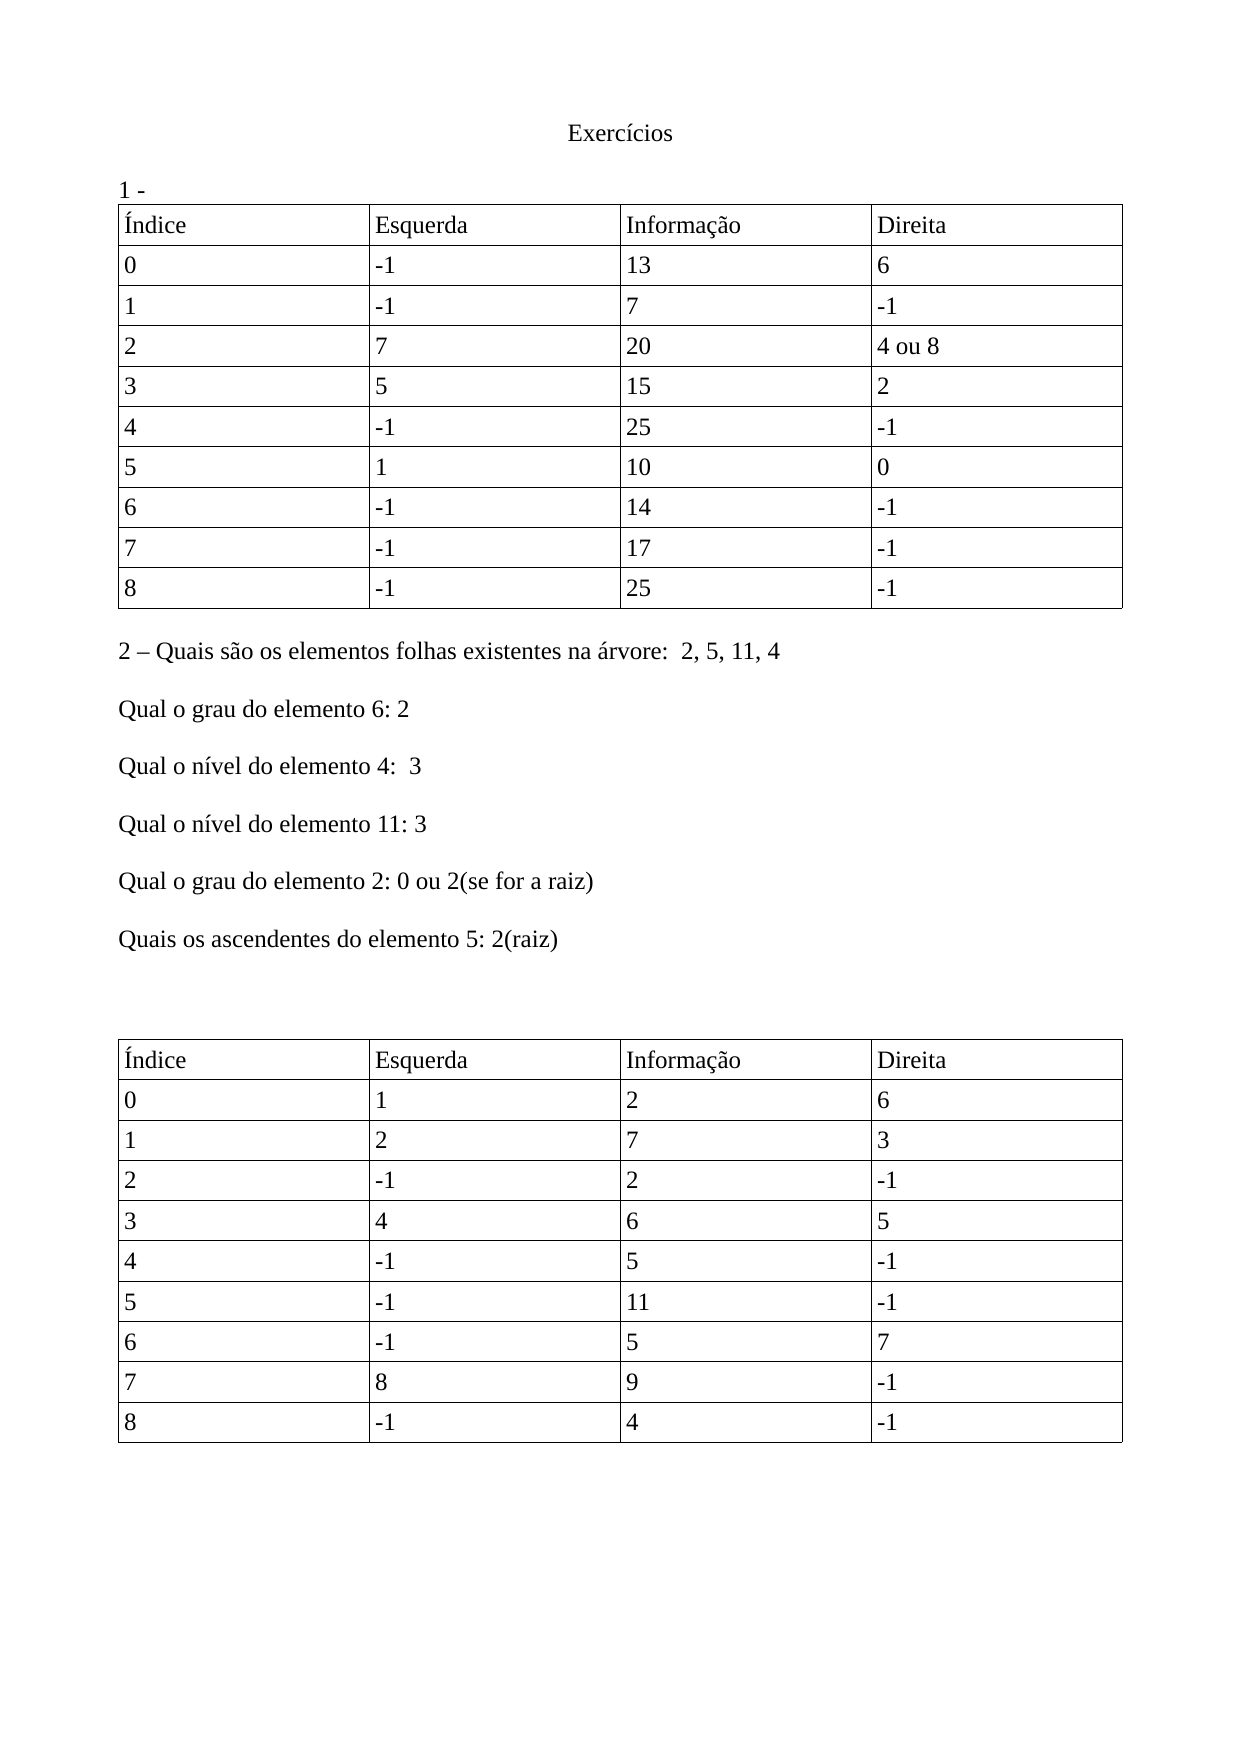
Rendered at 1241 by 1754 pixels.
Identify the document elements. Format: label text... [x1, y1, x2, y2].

table_cell 7 [621, 1121, 871, 1160]
table_header Direita [872, 205, 1122, 245]
table_cell 0 [119, 1080, 369, 1119]
table_cell 14 [621, 488, 871, 527]
table_header Esquerda [370, 205, 620, 245]
table_cell 3 [119, 367, 369, 406]
table_header Informação [621, 205, 871, 245]
table_cell -1 [370, 1161, 620, 1200]
table_cell 5 [872, 1201, 1122, 1240]
table_cell 10 [621, 447, 871, 487]
table_cell 5 [621, 1241, 871, 1281]
table_cell 2 [872, 367, 1122, 406]
table_header Índice [119, 205, 369, 245]
table_cell 7 [621, 286, 871, 325]
table_cell 1 [119, 1121, 369, 1160]
table_cell 25 [621, 407, 871, 446]
table_cell -1 [370, 286, 620, 325]
table_cell 1 [370, 1080, 620, 1119]
table_cell -1 [370, 568, 620, 607]
table_header Esquerda [370, 1040, 620, 1079]
table_cell 4 ou 8 [872, 326, 1122, 366]
table_cell 5 [370, 367, 620, 406]
table_cell 9 [621, 1362, 871, 1402]
table_cell -1 [370, 1403, 620, 1442]
table_cell 2 [119, 1161, 369, 1200]
table_cell 6 [872, 246, 1122, 285]
table_cell 6 [119, 488, 369, 527]
table_cell 5 [119, 1282, 369, 1321]
table_cell -1 [872, 286, 1122, 325]
table_cell -1 [872, 1282, 1122, 1321]
table_cell -1 [370, 1241, 620, 1281]
text Exercícios [118, 118, 1122, 147]
table_cell -1 [872, 1362, 1122, 1402]
table_cell -1 [872, 488, 1122, 527]
table_cell 6 [119, 1322, 369, 1361]
table_header Direita [872, 1040, 1122, 1079]
table_cell -1 [370, 1282, 620, 1321]
table_cell -1 [872, 1241, 1122, 1281]
table_cell 4 [370, 1201, 620, 1240]
table_cell 7 [119, 528, 369, 567]
table_cell 8 [119, 1403, 369, 1442]
table_header Índice [119, 1040, 369, 1079]
table_cell 2 [370, 1121, 620, 1160]
table_cell 6 [621, 1201, 871, 1240]
table_cell 1 [119, 286, 369, 325]
table_cell 2 [621, 1080, 871, 1119]
table_cell -1 [370, 407, 620, 446]
table_header Informação [621, 1040, 871, 1079]
table_cell 5 [621, 1322, 871, 1361]
table_cell 4 [621, 1403, 871, 1442]
table_cell 0 [119, 246, 369, 285]
table_cell 3 [119, 1201, 369, 1240]
table_cell 0 [872, 447, 1122, 487]
table_cell 25 [621, 568, 871, 607]
table_cell -1 [872, 568, 1122, 607]
table_cell 1 [370, 447, 620, 487]
table_cell 8 [119, 568, 369, 607]
table_cell -1 [370, 246, 620, 285]
table_cell 7 [370, 326, 620, 366]
table_cell 20 [621, 326, 871, 366]
table_cell 13 [621, 246, 871, 285]
table_cell 2 [119, 326, 369, 366]
table_cell 6 [872, 1080, 1122, 1119]
table_cell -1 [370, 528, 620, 567]
table_cell -1 [872, 407, 1122, 446]
table_cell -1 [872, 1161, 1122, 1200]
table_cell -1 [370, 488, 620, 527]
table_cell 7 [872, 1322, 1122, 1361]
table_cell 2 [621, 1161, 871, 1200]
text Qual o nível do elemento 4: 3 [118, 751, 1122, 780]
text Quais os ascendentes do elemento 5: 2(raiz) [118, 924, 1122, 953]
text 1 - [118, 176, 1122, 204]
table_cell 17 [621, 528, 871, 567]
table_cell 3 [872, 1121, 1122, 1160]
table_cell -1 [370, 1322, 620, 1361]
table_cell 5 [119, 447, 369, 487]
table_cell 11 [621, 1282, 871, 1321]
text Qual o grau do elemento 6: 2 [118, 694, 1122, 723]
text 2 – Quais são os elementos folhas existentes na árvore: 2, 5, 11, 4 [118, 636, 1122, 665]
table_cell 7 [119, 1362, 369, 1402]
table_cell 4 [119, 1241, 369, 1281]
table_cell -1 [872, 1403, 1122, 1442]
text Qual o nível do elemento 11: 3 [118, 809, 1122, 838]
table_cell -1 [872, 528, 1122, 567]
table_cell 15 [621, 367, 871, 406]
text Qual o grau do elemento 2: 0 ou 2(se for a raiz) [118, 866, 1122, 895]
table_cell 4 [119, 407, 369, 446]
table_cell 8 [370, 1362, 620, 1402]
